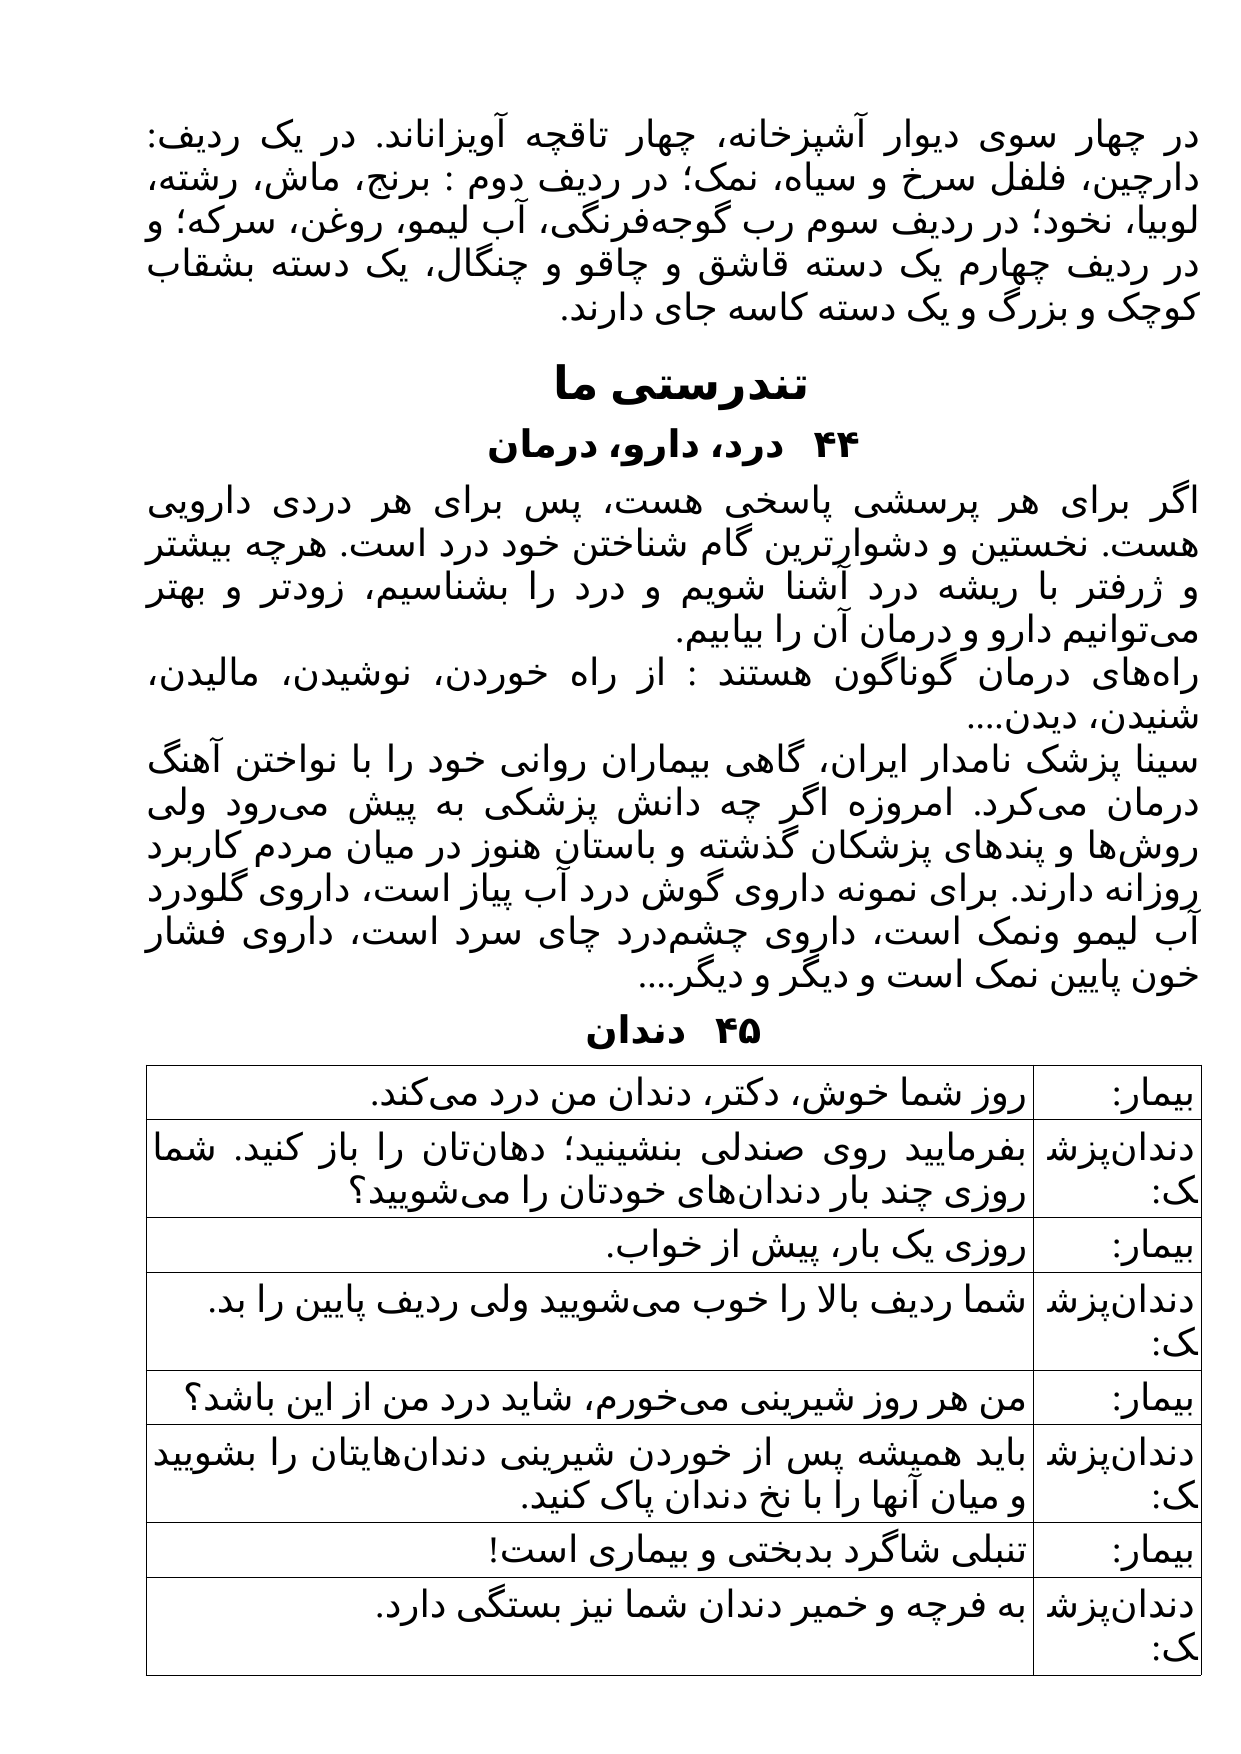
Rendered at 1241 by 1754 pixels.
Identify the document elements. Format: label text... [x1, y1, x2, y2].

subtitle دندان [146, 1008, 1201, 1052]
table_cell شما ردیف بالا را خوب می‌شویید ولی ردیف پایین را بد. [147, 1273, 1033, 1369]
text اگر برای هر پرسشی پاسخی هست، پس برای هر دردی دارویی هست. نخستین و دشوارترین گام شناختن خود درد است. هرچه بیشتر و ژرفتر با ریشه درد آشنا شویم و درد را بشناسیم، زودتر و بهتر می‌توانیم دارو و درمان آن را بیابیم. [146, 478, 1201, 651]
text سینا پزشک نامدار ایران، گاهی بیماران روانی خود را با نواختن آهنگ درمان می‌کرد. امروزه اگر چه دانش پزشکی به پیش می‌رود ولی روش‌ها و پندهای پزشکان گذشته و باستان هنوز در میان مردم کاربرد روزانه دارند. برای نمونه داروی گوش درد آب پیاز است، داروی گلودرد آب لیمو ونمک است، داروی چشم‌درد چای سرد است، داروی فشار خون پایین نمک است و دیگر و دیگر.... [146, 737, 1201, 996]
table_cell بیمار: [1034, 1371, 1201, 1424]
table_cell بیمار: [1034, 1523, 1201, 1577]
table_cell من هر روز شیرینی می‌خورم، شاید درد من از این باشد؟ [147, 1371, 1033, 1424]
table_header روز شما خوش، دکتر، دندان من درد می‌کند. [147, 1066, 1033, 1119]
table_cell بیمار: [1034, 1218, 1201, 1272]
text راه‌های درمان گوناگون هستند : از راه خوردن، نوشیدن، مالیدن، شنیدن، دیدن.... [146, 651, 1201, 737]
table_cell بفرمایید روی صندلی بنشینید؛ دهان‌تان را باز کنید. شما روزی چند بار دندان‌های خودتان را می‌شویید؟ [147, 1120, 1033, 1217]
table_cell دندان‌پزشک: [1034, 1120, 1201, 1217]
table_header بیمار: [1034, 1066, 1201, 1119]
table_cell روزی یک بار، پیش از خواب. [147, 1218, 1033, 1272]
table_cell باید همیشه پس از خوردن شیرینی دندان‌هایتان را بشویید و میان آنها را با نخ دندان پاک کنید. [147, 1425, 1033, 1522]
table_cell به فرچه و خمیر دندان شما نیز بستگی دارد. [147, 1578, 1033, 1674]
table_cell دندان‌پزشک: [1034, 1578, 1201, 1674]
table_cell دندان‌پزشک: [1034, 1425, 1201, 1522]
subtitle درد، دارو، درمان [146, 422, 1201, 466]
text در چهار سوی دیوار آشپزخانه، چهار تاقچه آویزاناند. در یک ردیف: دارچین، فلفل سرخ و سیاه، نمک؛ در ردیف دوم : برنج، ماش، رشته، لوبیا، نخود؛ در ردیف سوم رب گوجه‌فرنگی، آب لیمو، روغن، سرکه؛ و در ردیف چهارم یک دسته قاشق و چاقو و چنگال، یک دسته بشقاب کوچک و بزرگ و یک دسته کاسه جای دارند. [146, 112, 1201, 328]
table_cell تنبلی شاگرد بدبختی و بیماری است! [147, 1523, 1033, 1577]
table_cell دندان‌پزشک: [1034, 1273, 1201, 1369]
subtitle تندرستی ما [237, 357, 1126, 410]
